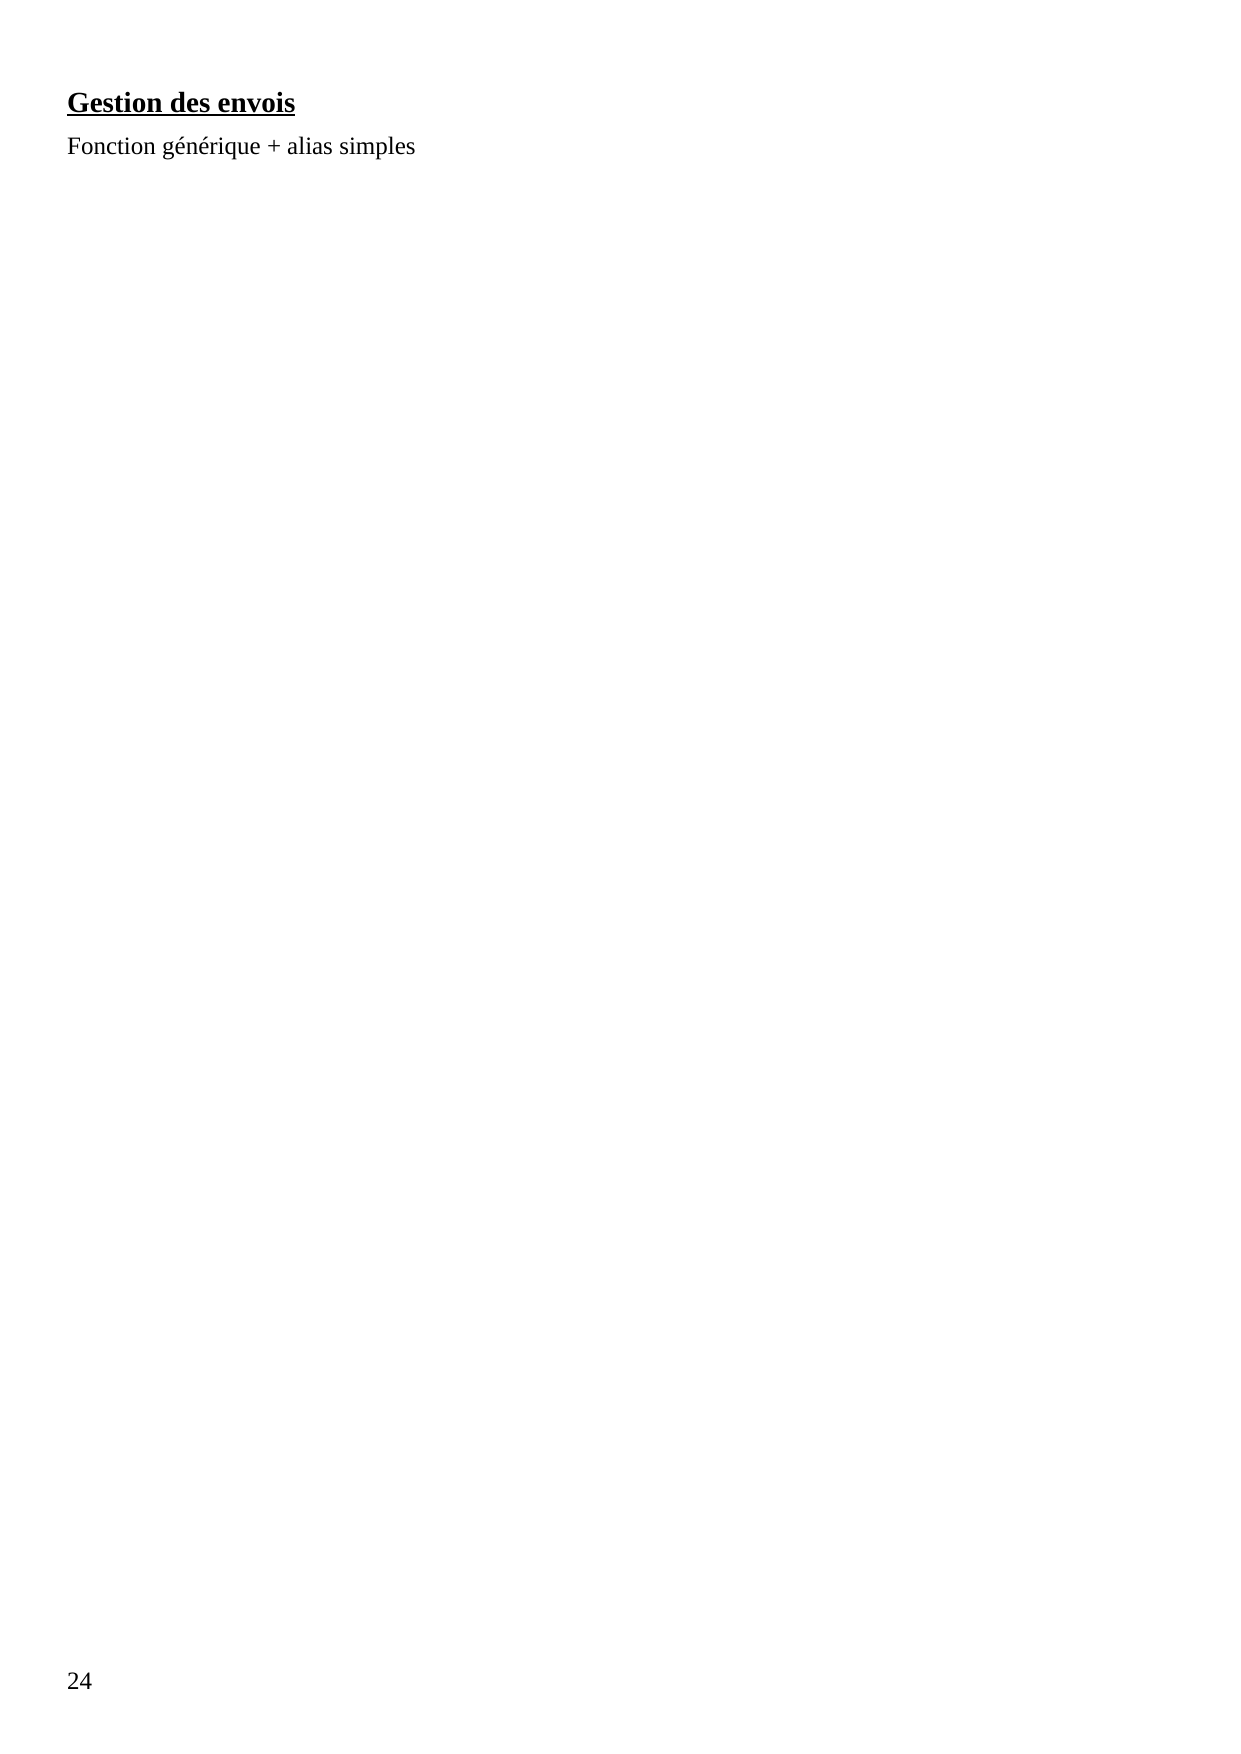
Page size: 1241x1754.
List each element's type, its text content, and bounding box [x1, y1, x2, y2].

subtitle Gestion des envois [67, 85, 1140, 119]
text Fonction générique + alias simples [67, 131, 1140, 160]
